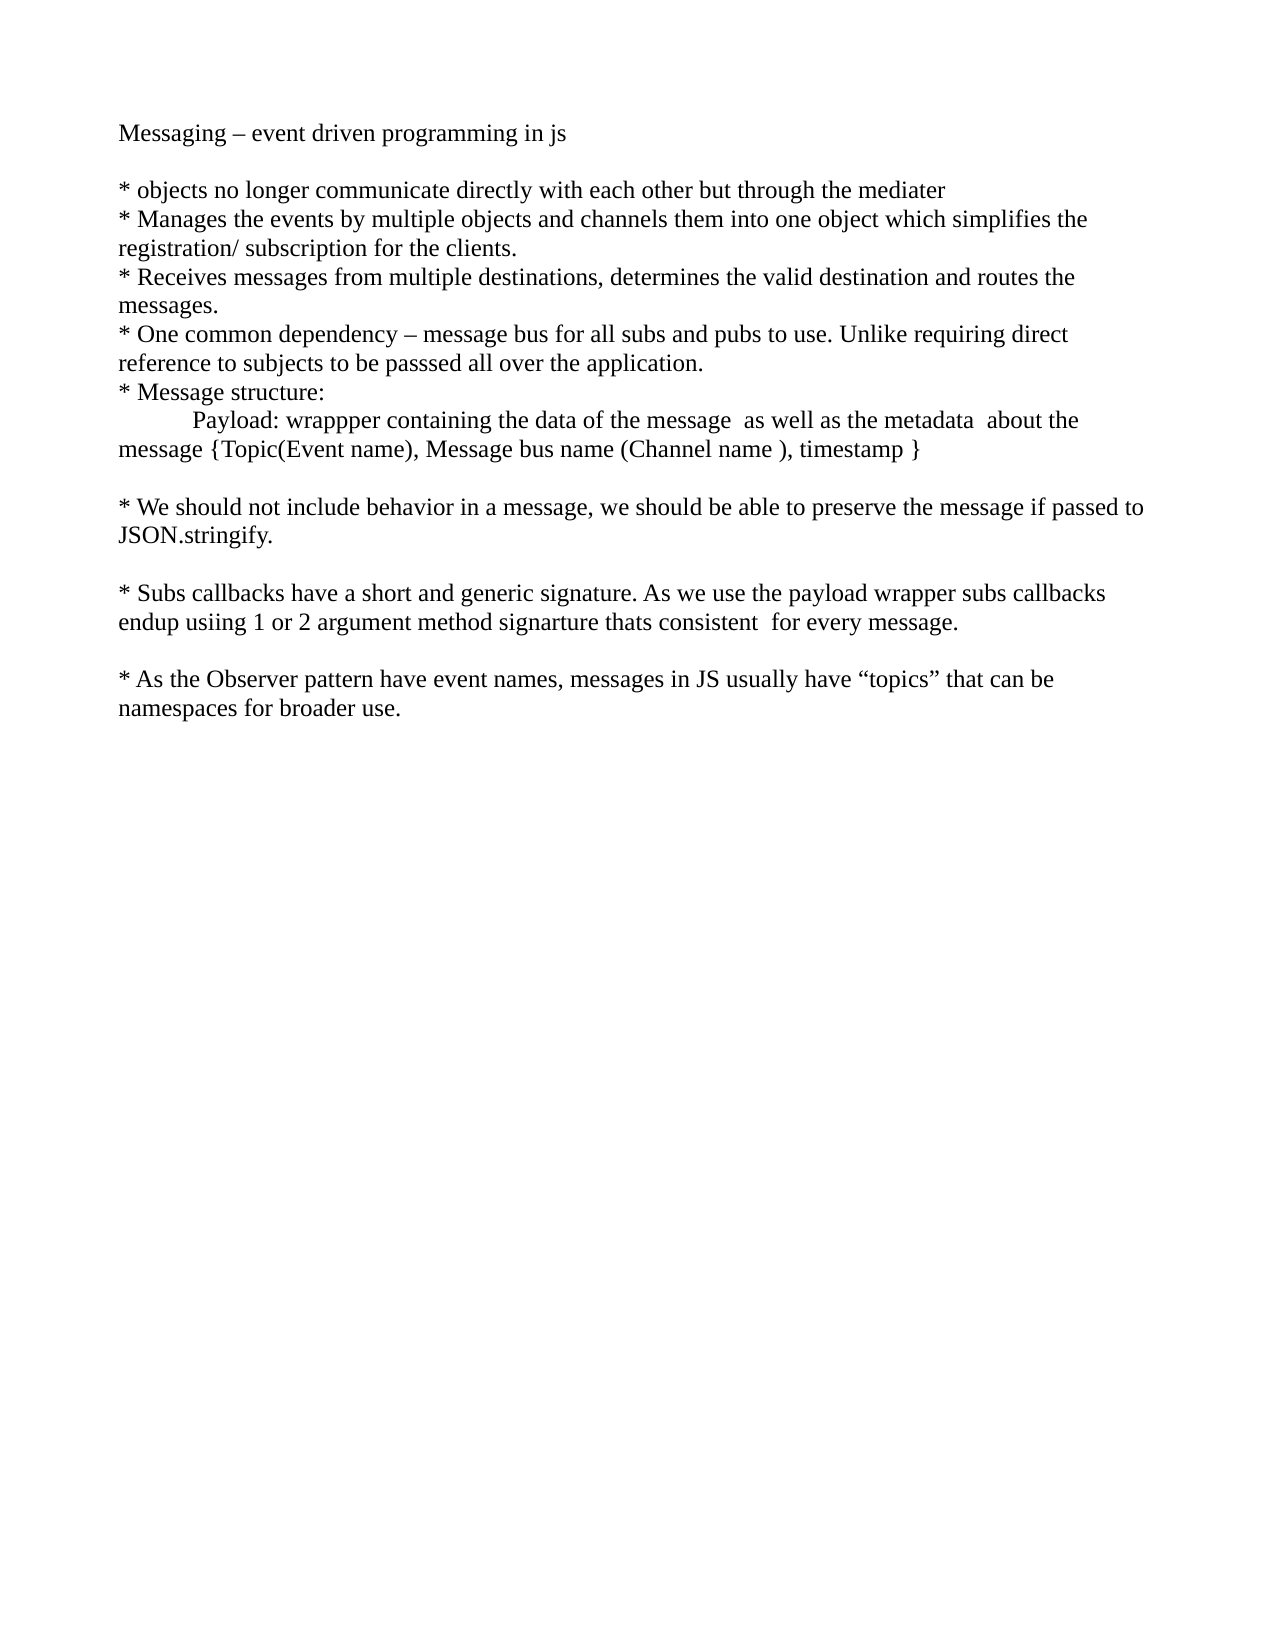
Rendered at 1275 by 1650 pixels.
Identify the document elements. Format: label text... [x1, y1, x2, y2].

text * As the Observer pattern have event names, messages in JS usually have “topics” that can be namespaces for broader use. [118, 664, 1157, 722]
text * Message structure: [118, 377, 1157, 406]
text Messaging – event driven programming in js [118, 118, 1157, 147]
text * Receives messages from multiple destinations, determines the valid destination and routes the messages. [118, 262, 1157, 319]
text * We should not include behavior in a message, we should be able to preserve the message if passed to JSON.stringify. [118, 492, 1157, 549]
text * Manages the events by multiple objects and channels them into one object which simplifies the registration/ subscription for the clients. [118, 204, 1157, 262]
text * Subs callbacks have a short and generic signature. As we use the payload wrapper subs callbacks endup usiing 1 or 2 argument method signarture thats consistent for every message. [118, 578, 1157, 636]
text Payload: wrappper containing the data of the message as well as the metadata about the message {Topic(Event name), Message bus name (Channel name ), timestamp } [118, 406, 1157, 463]
text * One common dependency – message bus for all subs and pubs to use. Unlike requiring direct reference to subjects to be passsed all over the application. [118, 319, 1157, 377]
text * objects no longer communicate directly with each other but through the mediater [118, 176, 1157, 204]
